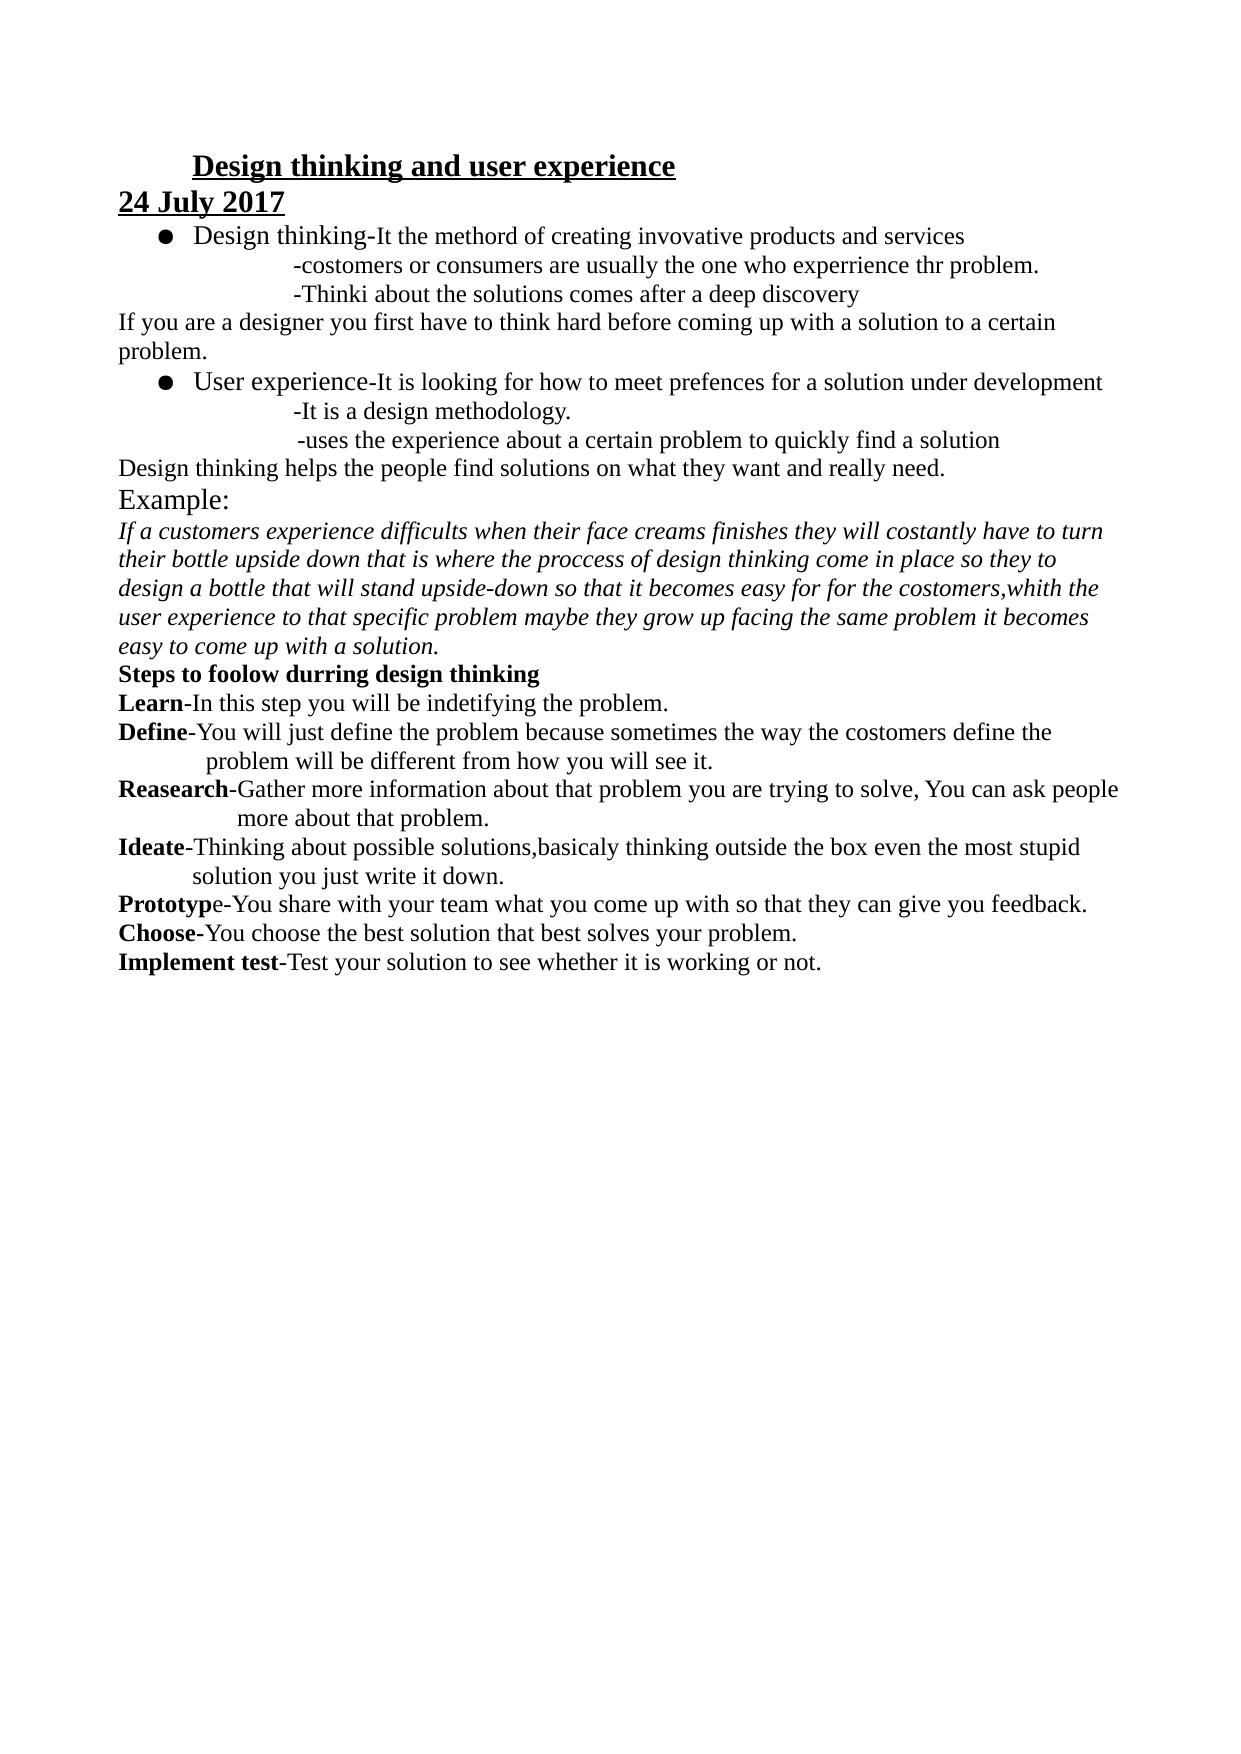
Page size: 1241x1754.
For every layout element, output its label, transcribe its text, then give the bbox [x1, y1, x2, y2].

text Choose-You choose the best solution that best solves your problem. [118, 918, 1122, 947]
text Design thinking and user experience [118, 147, 1122, 183]
text -Thinki about the solutions comes after a deep discovery [118, 279, 1122, 307]
text Learn-In this step you will be indetifying the problem. [118, 688, 1122, 717]
text Ideate-Thinking about possible solutions,basicaly thinking outside the box even the most stupid solution you just write it down. [118, 832, 1122, 889]
text If a customers experience difficults when their face creams finishes they will costantly have to turn their bottle upside down that is where the proccess of design thinking come in place so they to design a bottle that will stand upside-down so that it becomes easy for for the costomers,whith the user experience to that specific problem maybe they grow up facing the same problem it becomes easy to come up with a solution. [118, 516, 1122, 659]
text 24 July 2017 [118, 183, 1122, 219]
text Example: [118, 482, 1122, 516]
text -It is a design methodology. [118, 396, 1122, 425]
text -uses the experience about a certain problem to quickly find a solution [118, 425, 1122, 453]
text Steps to foolow durring design thinking [118, 659, 1122, 688]
text problem will be different from how you will see it. [118, 746, 1122, 774]
text Define-You will just define the problem because sometimes the way the costomers define the [118, 717, 1122, 746]
text more about that problem. [118, 803, 1122, 832]
list Design thinking-It the methord of creating invovative products and services [156, 219, 1122, 250]
text Implement test-Test your solution to see whether it is working or not. [118, 947, 1122, 976]
list User experience-It is looking for how to meet prefences for a solution under development [156, 365, 1122, 396]
text Design thinking helps the people find solutions on what they want and really need. [118, 453, 1122, 482]
text If you are a designer you first have to think hard before coming up with a solution to a certain problem. [118, 307, 1122, 365]
text Reasearch-Gather more information about that problem you are trying to solve, You can ask people [118, 774, 1122, 803]
text Prototype-You share with your team what you come up with so that they can give you feedback. [118, 889, 1122, 918]
text -costomers or consumers are usually the one who experrience thr problem. [118, 250, 1122, 279]
